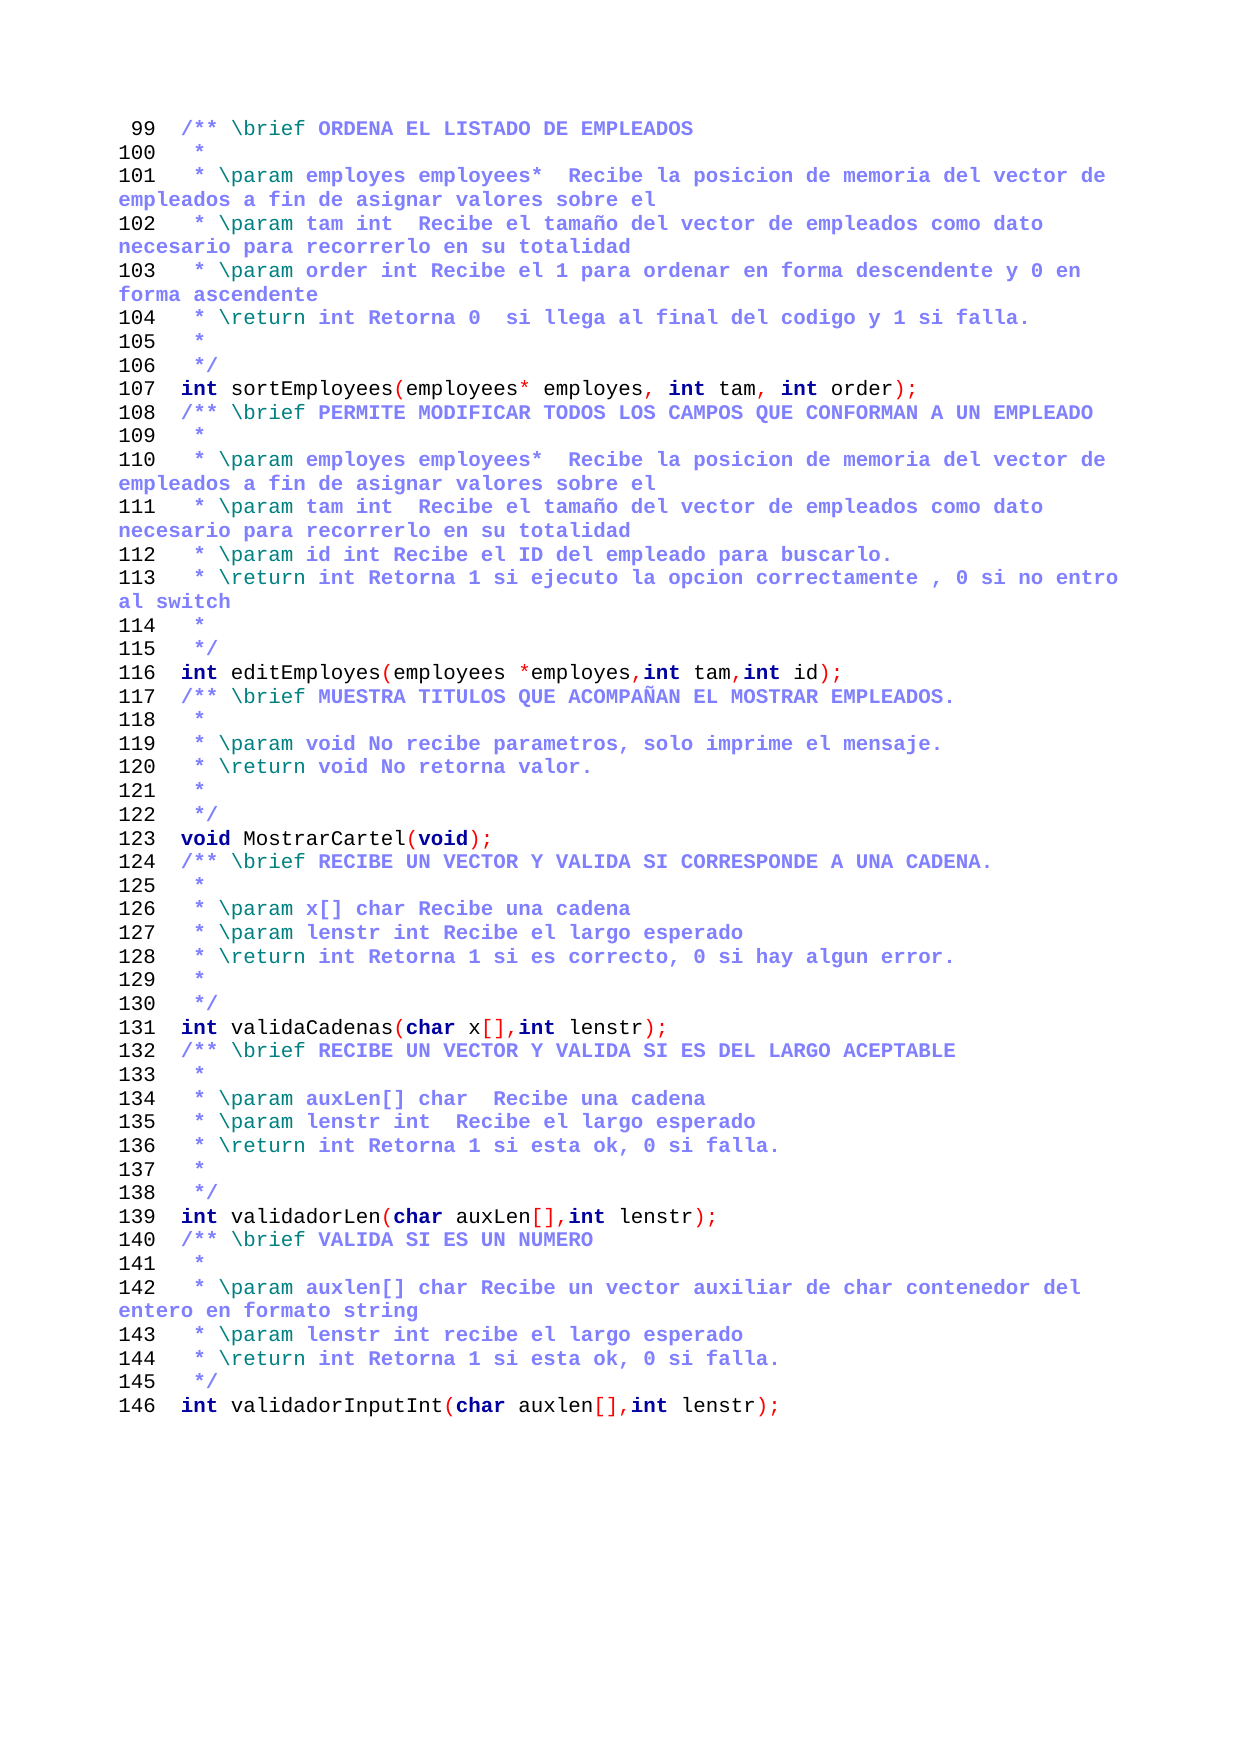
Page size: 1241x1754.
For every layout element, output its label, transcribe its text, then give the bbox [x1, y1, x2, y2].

subtitle 110 * \param employes employees* Recibe la posicion de memoria del vector de empleados a fin de asignar valores sobre el [118, 449, 1122, 496]
subtitle 111 * \param tam int Recibe el tamaño del vector de empleados como dato necesario para recorrerlo en su totalidad [118, 496, 1122, 544]
subtitle 105 * [118, 331, 1122, 354]
subtitle 103 * \param order int Recibe el 1 para ordenar en forma descendente y 0 en forma ascendente [118, 260, 1122, 307]
subtitle 146 int validadorInputInt(char auxlen[],int lenstr); [118, 1395, 231, 1419]
subtitle 108 /** \brief PERMITE MODIFICAR TODOS LOS CAMPOS QUE CONFORMAN A UN EMPLEADO [118, 402, 1122, 426]
subtitle 101 * \param employes employees* Recibe la posicion de memoria del vector de empleados a fin de asignar valores sobre el [118, 165, 1122, 213]
subtitle 113 * \return int Retorna 1 si ejecuto la opcion correctamente , 0 si no entro al switch [118, 567, 1122, 615]
subtitle 126 * \param x[] char Recibe una cadena [118, 898, 1122, 922]
subtitle 146 int validadorInputInt(char auxlen[],int lenstr); [756, 1395, 1122, 1419]
subtitle 131 int validaCadenas(char x[],int lenstr); [118, 1017, 231, 1040]
subtitle 140 /** \brief VALIDA SI ES UN NUMERO [118, 1229, 1122, 1253]
subtitle 116 int editEmployes(employees *employes,int tam,int id); [631, 662, 693, 686]
subtitle 107 int sortEmployees(employees* employes, int tam, int order); [893, 378, 1122, 402]
subtitle 115 */ [118, 638, 1122, 662]
subtitle 114 * [118, 615, 1122, 638]
subtitle 124 /** \brief RECIBE UN VECTOR Y VALIDA SI CORRESPONDE A UNA CADENA. [118, 851, 1122, 875]
subtitle 112 * \param id int Recibe el ID del empleado para buscarlo. [118, 544, 1122, 567]
subtitle 127 * \param lenstr int Recibe el largo esperado [118, 922, 1122, 946]
subtitle 109 * [118, 426, 1122, 449]
subtitle 139 int validadorLen(char auxLen[],int lenstr); [381, 1206, 456, 1229]
subtitle 146 int validadorInputInt(char auxlen[],int lenstr); [443, 1395, 518, 1419]
subtitle 123 void MostrarCartel(void); [118, 827, 1122, 851]
subtitle 136 * \return int Retorna 1 si esta ok, 0 si falla. [118, 1135, 1122, 1158]
subtitle 145 */ [118, 1371, 1122, 1395]
subtitle 120 * \return void No retorna valor. [118, 757, 1122, 780]
subtitle 146 int validadorInputInt(char auxlen[],int lenstr); [593, 1395, 681, 1419]
subtitle 138 */ [118, 1182, 1122, 1206]
subtitle 139 int validadorLen(char auxLen[],int lenstr); [531, 1206, 618, 1229]
subtitle 142 * \param auxlen[] char Recibe un vector auxiliar de char contenedor del entero en formato string [118, 1277, 1122, 1324]
subtitle 119 * \param void No recibe parametros, solo imprime el mensaje. [118, 733, 1122, 757]
subtitle 116 int editEmployes(employees *employes,int tam,int id); [731, 662, 793, 686]
subtitle 134 * \param auxLen[] char Recibe una cadena [118, 1088, 1122, 1111]
subtitle 118 * [118, 709, 1122, 733]
subtitle 122 */ [118, 804, 1122, 827]
subtitle 107 int sortEmployees(employees* employes, int tam, int order); [118, 378, 231, 402]
subtitle 128 * \return int Retorna 1 si es correcto, 0 si hay algun error. [118, 946, 1122, 969]
subtitle 137 * [118, 1158, 1122, 1182]
subtitle 144 * \return int Retorna 1 si esta ok, 0 si falla. [118, 1348, 1122, 1371]
subtitle 106 */ [118, 354, 1122, 378]
subtitle 116 int editEmployes(employees *employes,int tam,int id); [818, 662, 1122, 686]
subtitle 133 * [118, 1064, 1122, 1088]
subtitle 139 int validadorLen(char auxLen[],int lenstr); [118, 1206, 231, 1229]
subtitle 104 * \return int Retorna 0 si llega al final del codigo y 1 si falla. [118, 307, 1122, 331]
subtitle 107 int sortEmployees(employees* employes, int tam, int order); [756, 378, 831, 402]
subtitle 130 */ [118, 993, 1122, 1017]
subtitle 141 * [118, 1253, 1122, 1277]
subtitle 131 int validaCadenas(char x[],int lenstr); [393, 1017, 468, 1040]
subtitle 100 * [118, 142, 1122, 165]
subtitle 129 * [118, 969, 1122, 993]
subtitle 107 int sortEmployees(employees* employes, int tam, int order); [643, 378, 718, 402]
subtitle 131 int validaCadenas(char x[],int lenstr); [643, 1017, 1122, 1040]
subtitle 135 * \param lenstr int Recibe el largo esperado [118, 1111, 1122, 1135]
subtitle 116 int editEmployes(employees *employes,int tam,int id); [118, 662, 231, 686]
subtitle 121 * [118, 780, 1122, 804]
subtitle 139 int validadorLen(char auxLen[],int lenstr); [693, 1206, 1122, 1229]
subtitle 99 /** \brief ORDENA EL LISTADO DE EMPLEADOS [118, 118, 1122, 142]
subtitle 125 * [118, 875, 1122, 898]
subtitle 117 /** \brief MUESTRA TITULOS QUE ACOMPAÑAN EL MOSTRAR EMPLEADOS. [118, 686, 1122, 709]
subtitle 131 int validaCadenas(char x[],int lenstr); [481, 1017, 568, 1040]
subtitle 102 * \param tam int Recibe el tamaño del vector de empleados como dato necesario para recorrerlo en su totalidad [118, 213, 1122, 260]
subtitle 132 /** \brief RECIBE UN VECTOR Y VALIDA SI ES DEL LARGO ACEPTABLE [118, 1040, 1122, 1064]
subtitle 143 * \param lenstr int recibe el largo esperado [118, 1324, 1122, 1348]
